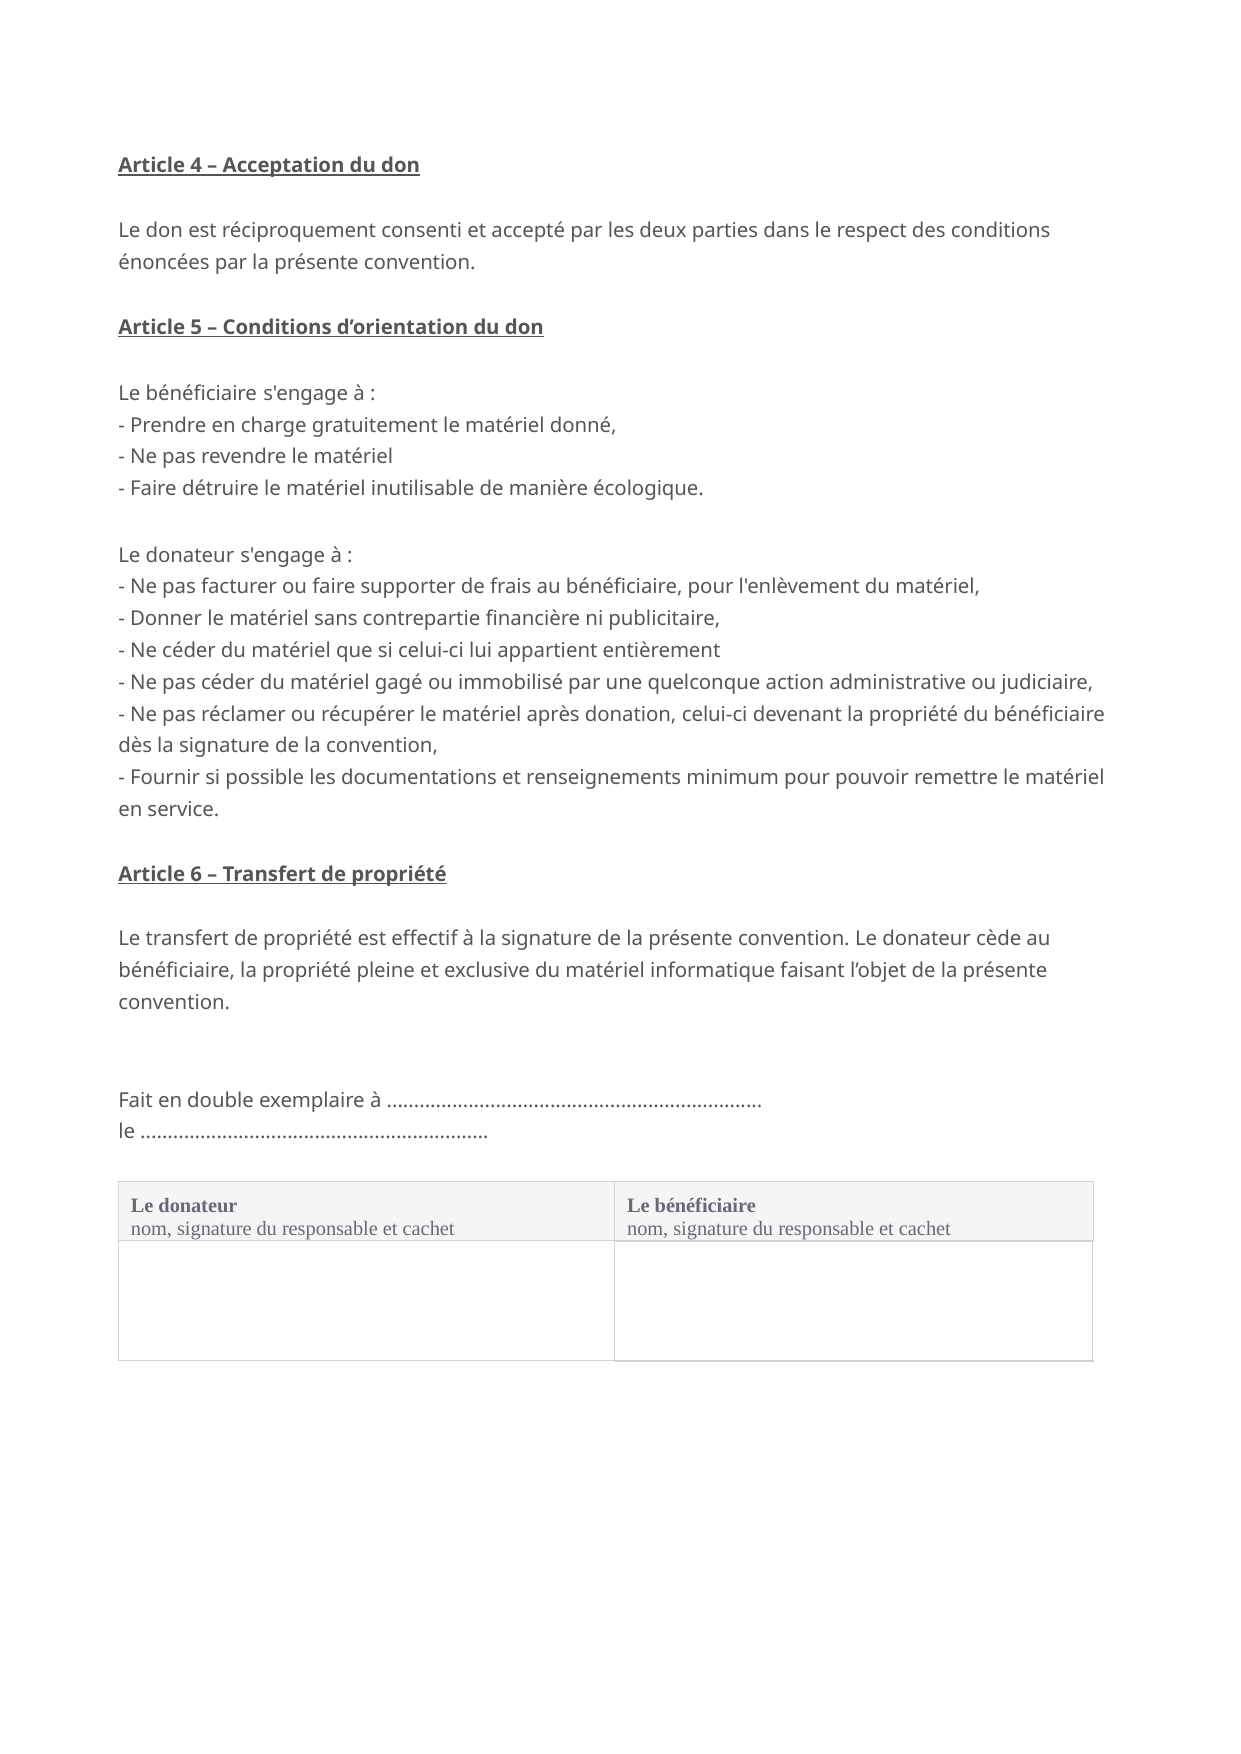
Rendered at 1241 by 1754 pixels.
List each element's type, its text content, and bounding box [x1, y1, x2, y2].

text Article 4 – Acceptation du don Le don est réciproquement consenti et accepté par les deux parties dans le respect des conditions énoncées par la présente convention. Article 5 – Conditions d’orientation du don Le bénéficiaire s'engage à : - Prendre en charge gratuitement le matériel donné, - Ne pas revendre le matériel - Faire détruire le matériel inutilisable de manière écologique. Le donateur s'engage à : - Ne pas facturer ou faire supporter de frais au bénéficiaire, pour l'enlèvement du matériel, - Donner le matériel sans contrepartie financière ni publicitaire, - Ne céder du matériel que si celui-ci lui appartient entièrement - Ne pas céder du matériel gagé ou immobilisé par une quelconque action administrative ou judiciaire, - Ne pas réclamer ou récupérer le matériel après donation, celui-ci devenant la propriété du bénéficiaire dès la signature de la convention, - Fournir si possible les documentations et renseignements minimum pour pouvoir remettre le matériel en service. Article 6 – Transfert de propriété Le transfert de propriété est effectif à la signature de la présente convention. Le donateur cède au bénéficiaire, la propriété pleine et exclusive du matériel informatique faisant l’objet de la présente convention. Fait en double exemplaire à ..................................................................... le .............................................................… [118, 118, 1122, 1145]
table_header Le bénéficiaire nom, signature du responsable et cachet [615, 1182, 1093, 1240]
table_header Le donateur nom, signature du responsable et cachet [119, 1182, 614, 1240]
table_cell [615, 1242, 1092, 1360]
table_cell [119, 1241, 614, 1360]
